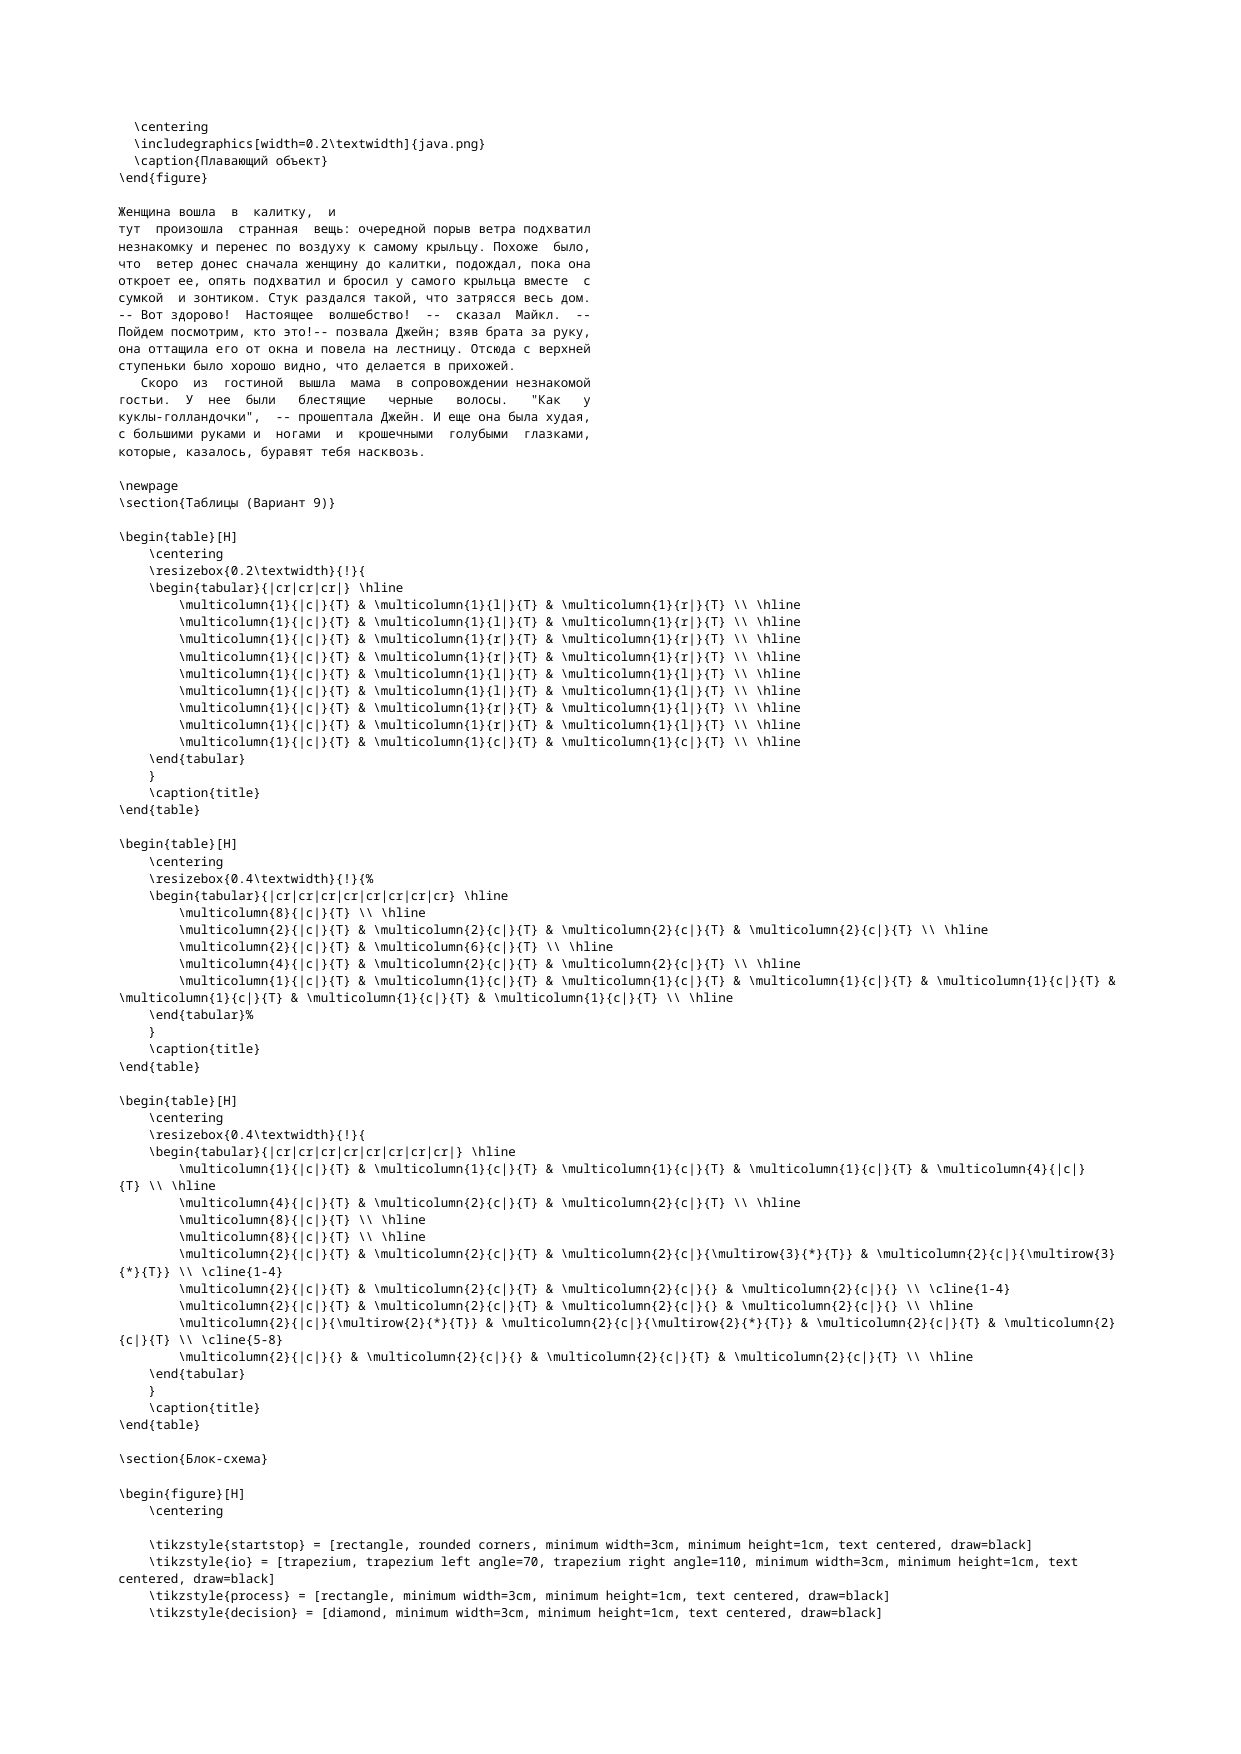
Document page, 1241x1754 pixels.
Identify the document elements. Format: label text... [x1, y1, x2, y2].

text \multicolumn{2}{|c|}{T} & \multicolumn{2}{c|}{T} & \multicolumn{2}{c|}{\multirow{3}{*}{T}} & \multicolumn{2}{c|}{\multirow{3}{*}{T}} \\ \cline{1-4} [118, 1246, 1122, 1280]
text \multicolumn{2}{|c|}{} & \multicolumn{2}{c|}{} & \multicolumn{2}{c|}{T} & \multicolumn{2}{c|}{T} \\ \hline [118, 1348, 1122, 1365]
text \centering [118, 1502, 1122, 1519]
text \resizebox{0.4\textwidth}{!}{% [118, 870, 1122, 887]
text \end{tabular} [118, 1365, 1122, 1382]
text \begin{table}[H] [118, 528, 1122, 545]
text с большими руками и ногами и крошечными голубыми глазками, [118, 426, 1122, 443]
text \end{table} [118, 1058, 1122, 1075]
text \caption{title} [118, 1041, 1122, 1058]
text Пойдем посмотрим, кто это!-- позвала Джейн; взяв брата за руку, [118, 323, 1122, 340]
text \multicolumn{1}{|c|}{T} & \multicolumn{1}{r|}{T} & \multicolumn{1}{r|}{T} \\ \hline [118, 648, 1122, 665]
text \centering [118, 853, 1122, 870]
text \includegraphics[width=0.2\textwidth]{java.png} [118, 135, 1122, 152]
text которые, казалось, буравят тебя насквозь. [118, 443, 1122, 460]
text \section{Блок-схема} [118, 1451, 1122, 1468]
text -- Вот здорово! Настоящее волшебство! -- сказал Майкл. -- [118, 306, 1122, 323]
text \resizebox{0.4\textwidth}{!}{ [118, 1126, 1122, 1143]
text \resizebox{0.2\textwidth}{!}{ [118, 562, 1122, 579]
text \multicolumn{2}{|c|}{T} & \multicolumn{6}{c|}{T} \\ \hline [118, 938, 1122, 955]
text \multicolumn{2}{|c|}{\multirow{2}{*}{T}} & \multicolumn{2}{c|}{\multirow{2}{*}{T}} & \multicolumn{2}{c|}{T} & \multicolumn{2}{c|}{T} \\ \cline{5-8} [118, 1314, 1122, 1348]
text \centering [118, 1109, 1122, 1126]
text \multicolumn{4}{|c|}{T} & \multicolumn{2}{c|}{T} & \multicolumn{2}{c|}{T} \\ \hline [118, 1194, 1122, 1211]
text \tikzstyle{decision} = [diamond, minimum width=3cm, minimum height=1cm, text centered, draw=black] [118, 1604, 1122, 1621]
text \multicolumn{1}{|c|}{T} & \multicolumn{1}{r|}{T} & \multicolumn{1}{l|}{T} \\ \hline [118, 699, 1122, 716]
text \caption{Плавающий объект} [118, 152, 1122, 169]
text \begin{table}[H] [118, 836, 1122, 853]
text \end{table} [118, 801, 1122, 818]
text \caption{title} [118, 1399, 1122, 1416]
text она оттащила его от окна и повела на лестницу. Отсюда с верхней [118, 340, 1122, 357]
text \multicolumn{4}{|c|}{T} & \multicolumn{2}{c|}{T} & \multicolumn{2}{c|}{T} \\ \hline [118, 955, 1122, 972]
text \multicolumn{1}{|c|}{T} & \multicolumn{1}{l|}{T} & \multicolumn{1}{l|}{T} \\ \hline [118, 665, 1122, 682]
text гостьи. У нее были блестящие черные волосы. "Как у [118, 391, 1122, 408]
text куклы-голландочки", -- прошептала Джейн. И еще она была худая, [118, 408, 1122, 426]
text откроет ее, опять подхватил и бросил у самого крыльца вместе с [118, 272, 1122, 289]
text } [118, 1023, 1122, 1041]
text \end{tabular}% [118, 1006, 1122, 1023]
text \multicolumn{1}{|c|}{T} & \multicolumn{1}{c|}{T} & \multicolumn{1}{c|}{T} & \multicolumn{1}{c|}{T} & \multicolumn{1}{c|}{T} & \multicolumn{1}{c|}{T} & \multicolumn{1}{c|}{T} & \multicolumn{1}{c|}{T} \\ \hline [118, 972, 1122, 1006]
text \multicolumn{1}{|c|}{T} & \multicolumn{1}{l|}{T} & \multicolumn{1}{l|}{T} \\ \hline [118, 682, 1122, 699]
text \multicolumn{1}{|c|}{T} & \multicolumn{1}{r|}{T} & \multicolumn{1}{l|}{T} \\ \hline [118, 716, 1122, 733]
text тут произошла странная вещь: очередной порыв ветра подхватил [118, 221, 1122, 238]
text незнакомку и перенес по воздуху к самому крыльцу. Похоже было, [118, 238, 1122, 255]
text \multicolumn{1}{|c|}{T} & \multicolumn{1}{l|}{T} & \multicolumn{1}{r|}{T} \\ \hline [118, 596, 1122, 613]
text \begin{tabular}{|cr|cr|cr|} \hline [118, 579, 1122, 596]
text \multicolumn{8}{|c|}{T} \\ \hline [118, 904, 1122, 921]
text \multicolumn{2}{|c|}{T} & \multicolumn{2}{c|}{T} & \multicolumn{2}{c|}{} & \multicolumn{2}{c|}{} \\ \cline{1-4} [118, 1280, 1122, 1297]
text что ветер донес сначала женщину до калитки, подождал, пока она [118, 255, 1122, 272]
text \tikzstyle{io} = [trapezium, trapezium left angle=70, trapezium right angle=110, minimum width=3cm, minimum height=1cm, text centered, draw=black] [118, 1553, 1122, 1587]
text \tikzstyle{process} = [rectangle, minimum width=3cm, minimum height=1cm, text centered, draw=black] [118, 1587, 1122, 1604]
text \multicolumn{2}{|c|}{T} & \multicolumn{2}{c|}{T} & \multicolumn{2}{c|}{T} & \multicolumn{2}{c|}{T} \\ \hline [118, 921, 1122, 938]
text \begin{tabular}{|cr|cr|cr|cr|cr|cr|cr|cr} \hline [118, 887, 1122, 904]
text Женщина вошла в калитку, и [118, 203, 1122, 221]
text \multicolumn{2}{|c|}{T} & \multicolumn{2}{c|}{T} & \multicolumn{2}{c|}{} & \multicolumn{2}{c|}{} \\ \hline [118, 1297, 1122, 1314]
text \end{table} [118, 1416, 1122, 1433]
text \multicolumn{1}{|c|}{T} & \multicolumn{1}{c|}{T} & \multicolumn{1}{c|}{T} & \multicolumn{1}{c|}{T} & \multicolumn{4}{|c|}{T} \\ \hline [118, 1160, 1122, 1194]
text \begin{table}[H] [118, 1092, 1122, 1109]
text \tikzstyle{startstop} = [rectangle, rounded corners, minimum width=3cm, minimum height=1cm, text centered, draw=black] [118, 1536, 1122, 1553]
text \multicolumn{1}{|c|}{T} & \multicolumn{1}{l|}{T} & \multicolumn{1}{r|}{T} \\ \hline [118, 613, 1122, 631]
text \centering [118, 118, 1122, 135]
text \centering [118, 545, 1122, 562]
text Скоро из гостиной вышла мама в сопровождении незнакомой [118, 374, 1122, 391]
text \begin{tabular}{|cr|cr|cr|cr|cr|cr|cr|cr|} \hline [118, 1143, 1122, 1160]
text \multicolumn{8}{|c|}{T} \\ \hline [118, 1211, 1122, 1228]
text ступеньки было хорошо видно, что делается в прихожей. [118, 357, 1122, 374]
text сумкой и зонтиком. Стук раздался такой, что затрясся весь дом. [118, 289, 1122, 306]
text } [118, 767, 1122, 784]
text \begin{figure}[H] [118, 1485, 1122, 1502]
text } [118, 1382, 1122, 1399]
text \end{tabular} [118, 750, 1122, 767]
text \caption{title} [118, 784, 1122, 801]
text \multicolumn{1}{|c|}{T} & \multicolumn{1}{r|}{T} & \multicolumn{1}{r|}{T} \\ \hline [118, 631, 1122, 648]
text \multicolumn{1}{|c|}{T} & \multicolumn{1}{c|}{T} & \multicolumn{1}{c|}{T} \\ \hline [118, 733, 1122, 750]
text \section{Таблицы (Вариант 9)} [118, 494, 1122, 511]
text \multicolumn{8}{|c|}{T} \\ \hline [118, 1228, 1122, 1246]
text \newpage [118, 477, 1122, 494]
text \end{figure} [118, 169, 1122, 186]
